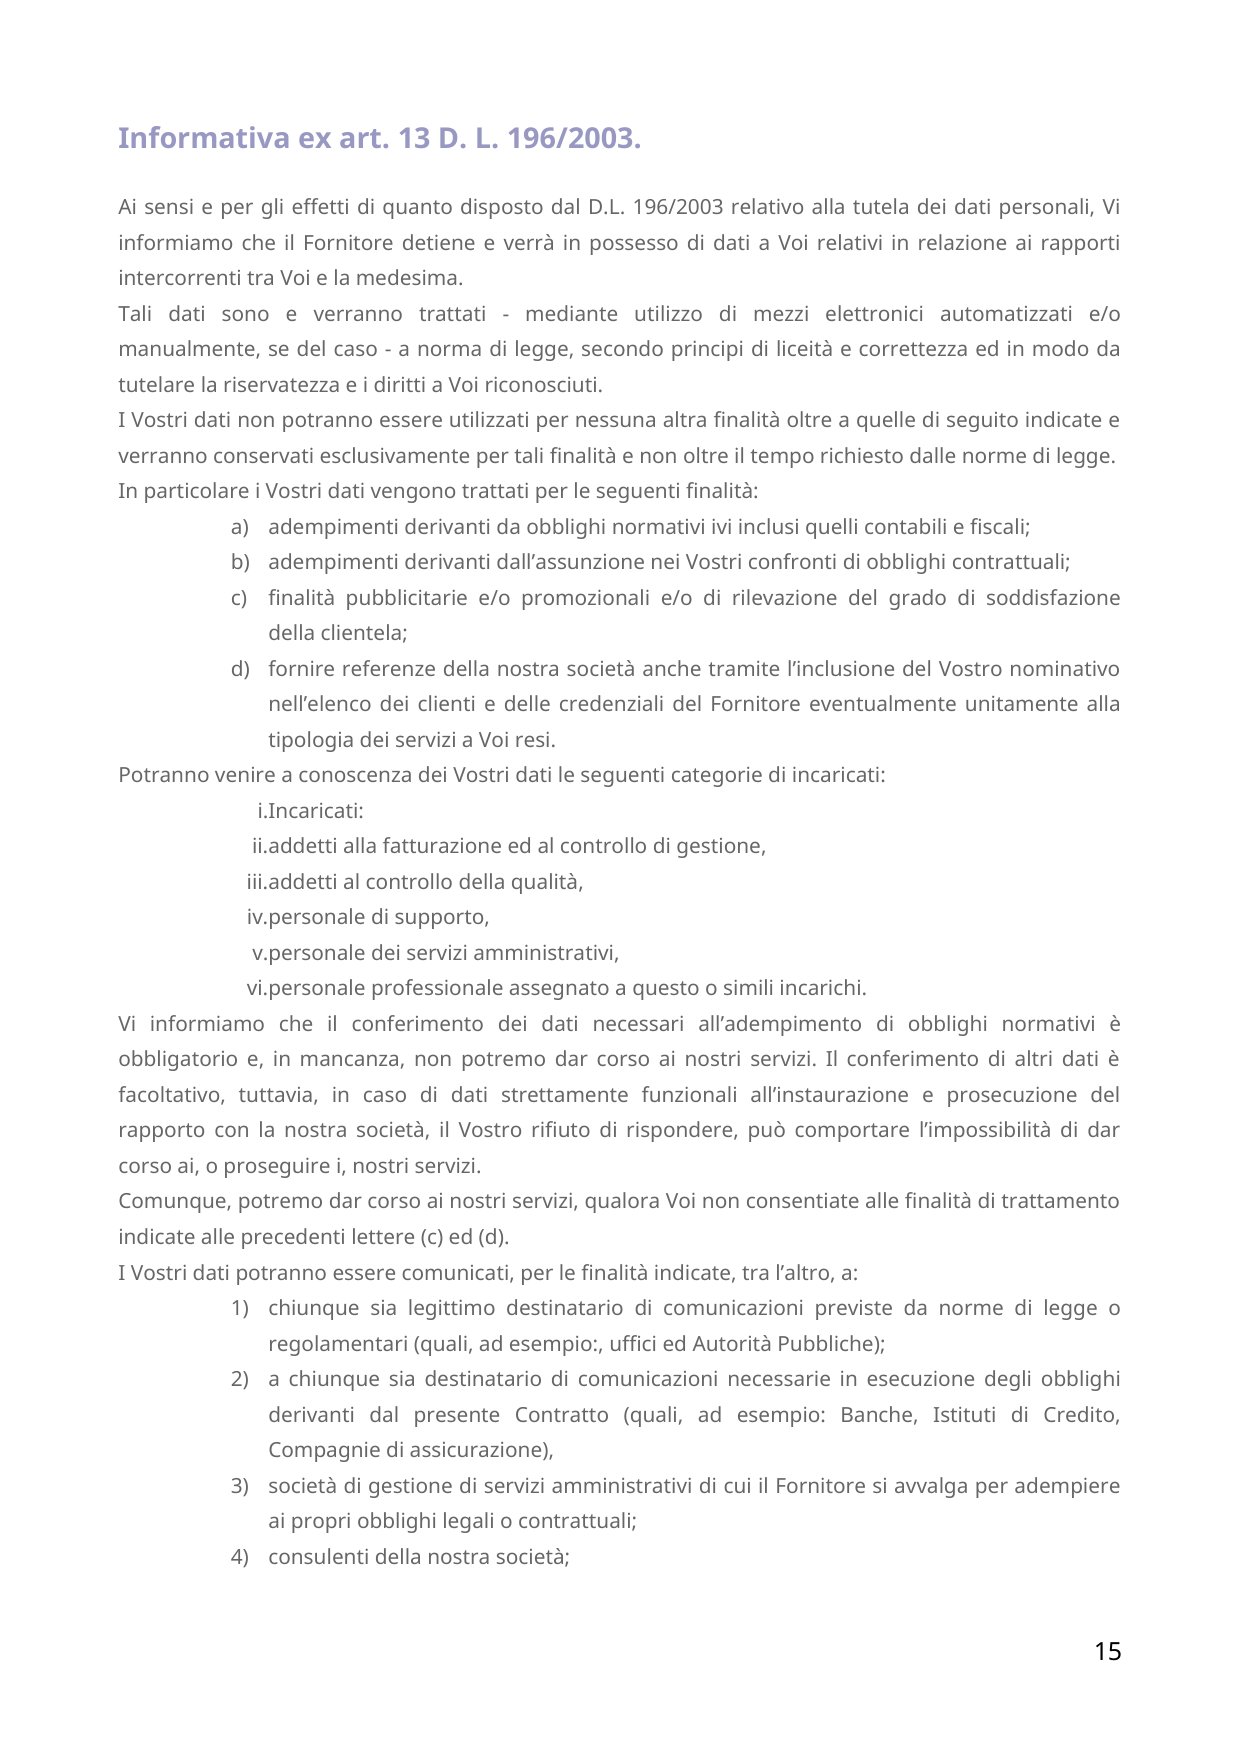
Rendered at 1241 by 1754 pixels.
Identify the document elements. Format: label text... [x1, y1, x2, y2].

list chiunque sia legittimo destinatario di comunicazioni previste da norme di legge o regolamentari (quali, ad esempio:, uffici ed Autorità Pubbliche); [231, 1293, 1122, 1357]
list adempimenti derivanti dall’assunzione nei Vostri confronti di obblighi contrattuali; [231, 547, 1122, 576]
text Vi informiamo che il conferimento dei dati necessari all’adempimento di obblighi normativi è obbligatorio e, in mancanza, non potremo dar corso ai nostri servizi. Il conferimento di altri dati è facoltativo, tuttavia, in caso di dati strettamente funzionali all’instaurazione e prosecuzione del rapporto con la nostra società, il Vostro rifiuto di rispondere, può comportare l’impossibilità di dar corso ai, o proseguire i, nostri servizi. [118, 1009, 1122, 1179]
list Incaricati: [231, 796, 1122, 824]
list addetti alla fatturazione ed al controllo di gestione, [231, 831, 1122, 860]
list adempimenti derivanti da obblighi normativi ivi inclusi quelli contabili e fiscali; [231, 512, 1122, 540]
text I Vostri dati non potranno essere utilizzati per nessuna altra finalità oltre a quelle di seguito indicate e verranno conservati esclusivamente per tali finalità e non oltre il tempo richiesto dalle norme di legge. [118, 405, 1122, 469]
list fornire referenze della nostra società anche tramite l’inclusione del Vostro nominativo nell’elenco dei clienti e delle credenziali del Fornitore eventualmente unitamente alla tipologia dei servizi a Voi resi. [231, 654, 1122, 753]
list consulenti della nostra società; [231, 1542, 1122, 1570]
text Comunque, potremo dar corso ai nostri servizi, qualora Voi non consentiate alle finalità di trattamento indicate alle precedenti lettere (c) ed (d). [118, 1187, 1122, 1251]
list finalità pubblicitarie e/o promozionali e/o di rilevazione del grado di soddisfazione della clientela; [231, 583, 1122, 647]
subtitle Informativa ex art. 13 D. L. 196/2003. [118, 118, 1122, 157]
list personale professionale assegnato a questo o simili incarichi. [231, 973, 1122, 1002]
list a chiunque sia destinatario di comunicazioni necessarie in esecuzione degli obblighi derivanti dal presente Contratto (quali, ad esempio: Banche, Istituti di Credito, Compagnie di assicurazione), [231, 1364, 1122, 1464]
text Ai sensi e per gli effetti di quanto disposto dal D.L. 196/2003 relativo alla tutela dei dati personali, Vi informiamo che il Fornitore detiene e verrà in possesso di dati a Voi relativi in relazione ai rapporti intercorrenti tra Voi e la medesima. [118, 192, 1122, 292]
text In particolare i Vostri dati vengono trattati per le seguenti finalità: [118, 476, 1122, 505]
text Potranno venire a conoscenza dei Vostri dati le seguenti categorie di incaricati: [118, 760, 1122, 789]
list personale di supporto, [231, 902, 1122, 931]
list società di gestione di servizi amministrativi di cui il Fornitore si avvalga per adempiere ai propri obblighi legali o contrattuali; [231, 1471, 1122, 1535]
list addetti al controllo della qualità, [231, 867, 1122, 895]
text Tali dati sono e verranno trattati - mediante utilizzo di mezzi elettronici automatizzati e/o manualmente, se del caso - a norma di legge, secondo principi di liceità e correttezza ed in modo da tutelare la riservatezza e i diritti a Voi riconosciuti. [118, 299, 1122, 398]
text I Vostri dati potranno essere comunicati, per le finalità indicate, tra l’altro, a: [118, 1258, 1122, 1286]
list personale dei servizi amministrativi, [231, 938, 1122, 966]
